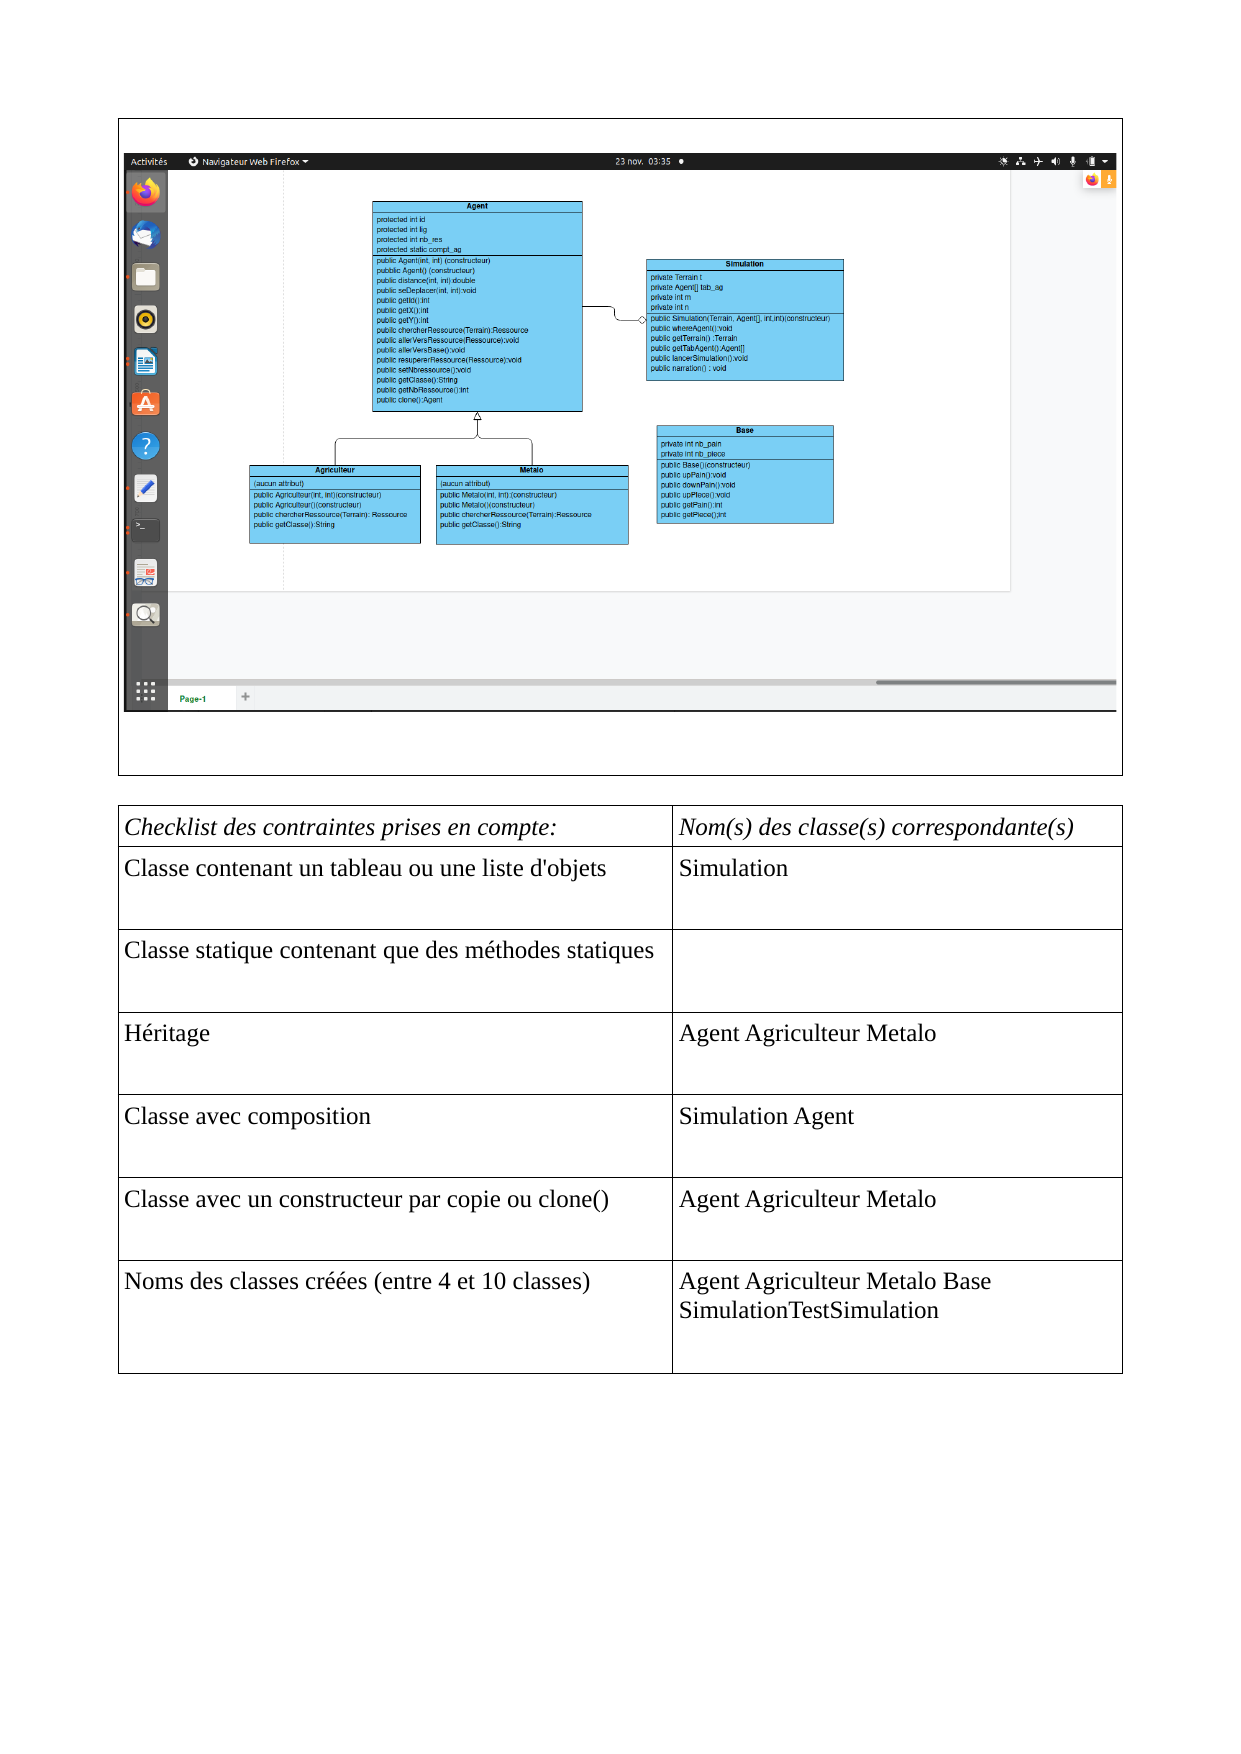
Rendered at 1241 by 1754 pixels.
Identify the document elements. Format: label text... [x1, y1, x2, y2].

picture [123, 153, 1117, 712]
table_cell Simulation Agent [673, 1095, 1122, 1177]
table_cell Agent Agriculteur Metalo [673, 1178, 1122, 1260]
table_header Checklist des contraintes prises en compte: [119, 806, 672, 846]
table_cell Noms des classes créées (entre 4 et 10 classes) [119, 1261, 672, 1373]
table_cell Héritage [119, 1013, 672, 1094]
table_cell Classe contenant un tableau ou une liste d'objets [119, 847, 672, 929]
table_cell Simulation [673, 847, 1122, 929]
table_cell Agent Agriculteur Metalo [673, 1013, 1122, 1094]
table_cell Classe statique contenant que des méthodes statiques [119, 930, 672, 1012]
table_cell [119, 119, 1122, 775]
table_cell [673, 930, 1122, 1012]
table_header Nom(s) des classe(s) correspondante(s) [673, 806, 1122, 846]
table_cell Agent Agriculteur Metalo Base SimulationTestSimulation [673, 1261, 1122, 1373]
table_cell Classe avec un constructeur par copie ou clone() [119, 1178, 672, 1260]
table_cell Classe avec composition [119, 1095, 672, 1177]
